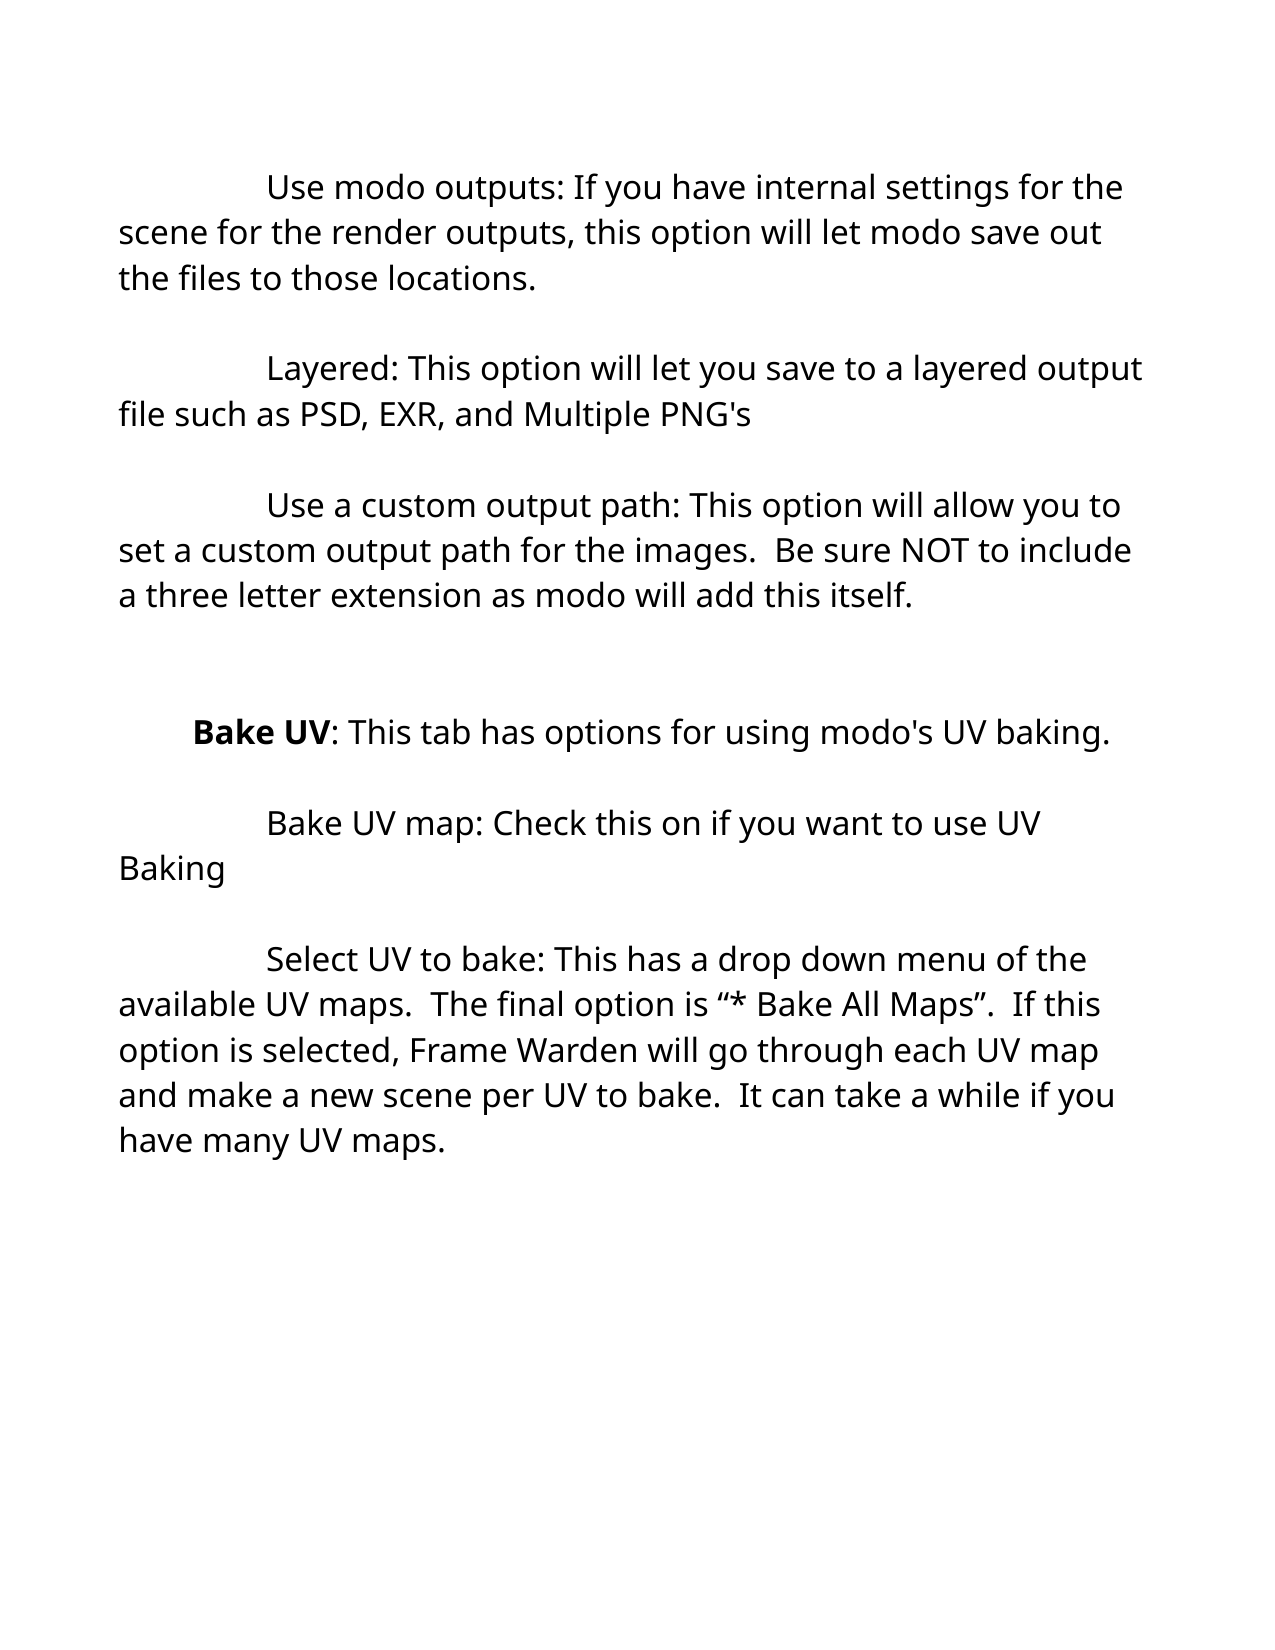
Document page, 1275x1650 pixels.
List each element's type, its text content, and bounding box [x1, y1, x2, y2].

text Layered: This option will let you save to a layered output file such as PSD, EXR, and Multiple PNG's [118, 345, 1157, 436]
text Use modo outputs: If you have internal settings for the scene for the render outputs, this option will let modo save out the files to those locations. [118, 163, 1157, 300]
text Use a custom output path: This option will allow you to set a custom output path for the images. Be sure NOT to include a three letter extension as modo will add this itself. [118, 481, 1157, 618]
text Bake UV: This tab has options for using modo's UV baking. [118, 708, 1157, 754]
text Bake UV map: Check this on if you want to use UV Baking [118, 799, 1157, 890]
text Select UV to bake: This has a drop down menu of the available UV maps. The final option is “* Bake All Maps”. If this option is selected, Frame Warden will go through each UV map and make a new scene per UV to bake. It can take a while if you have many UV maps. [118, 936, 1157, 1163]
